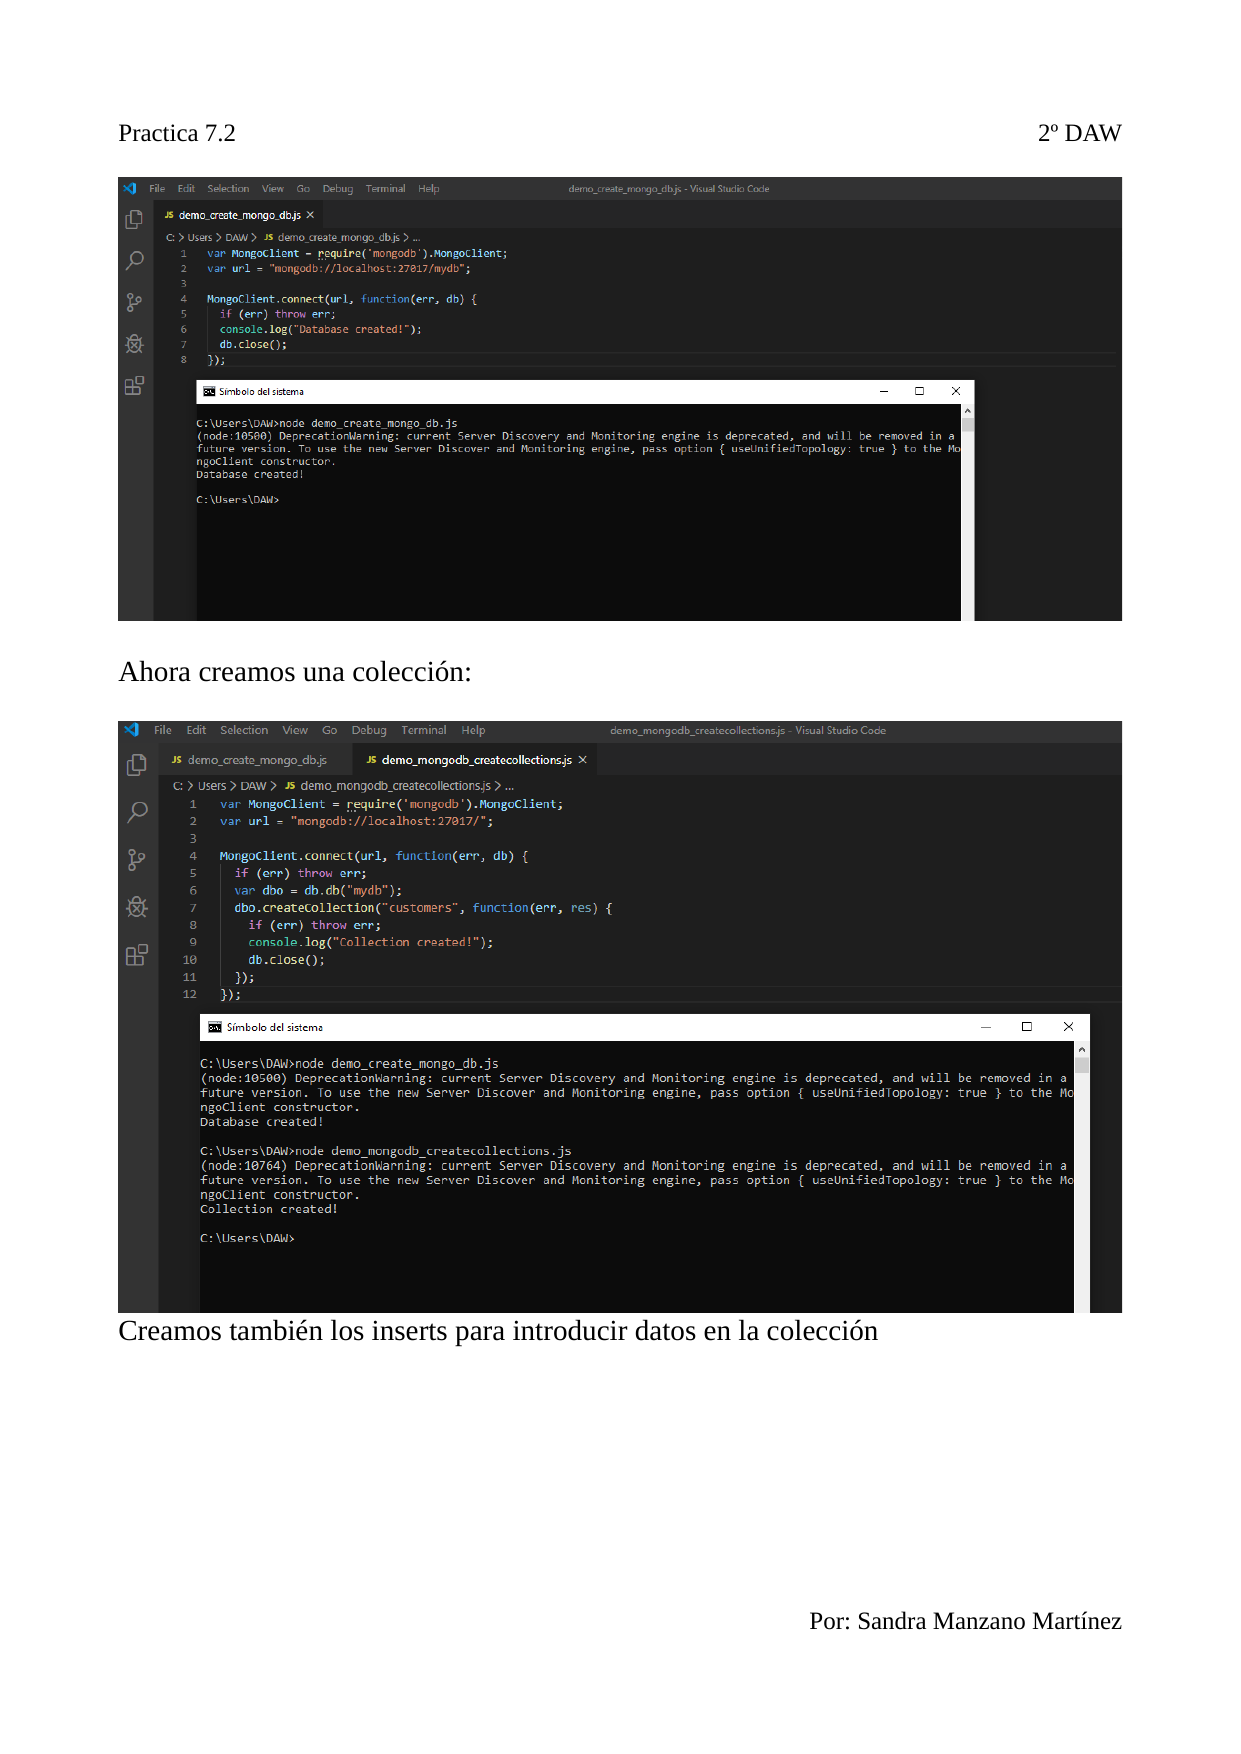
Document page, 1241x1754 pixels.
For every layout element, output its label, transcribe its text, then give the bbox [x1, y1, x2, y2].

text Creamos también los inserts para introducir datos en la colección [118, 1313, 1122, 1346]
picture [118, 177, 1123, 621]
picture [118, 721, 1123, 1313]
text Ahora creamos una colección: [118, 654, 1122, 688]
